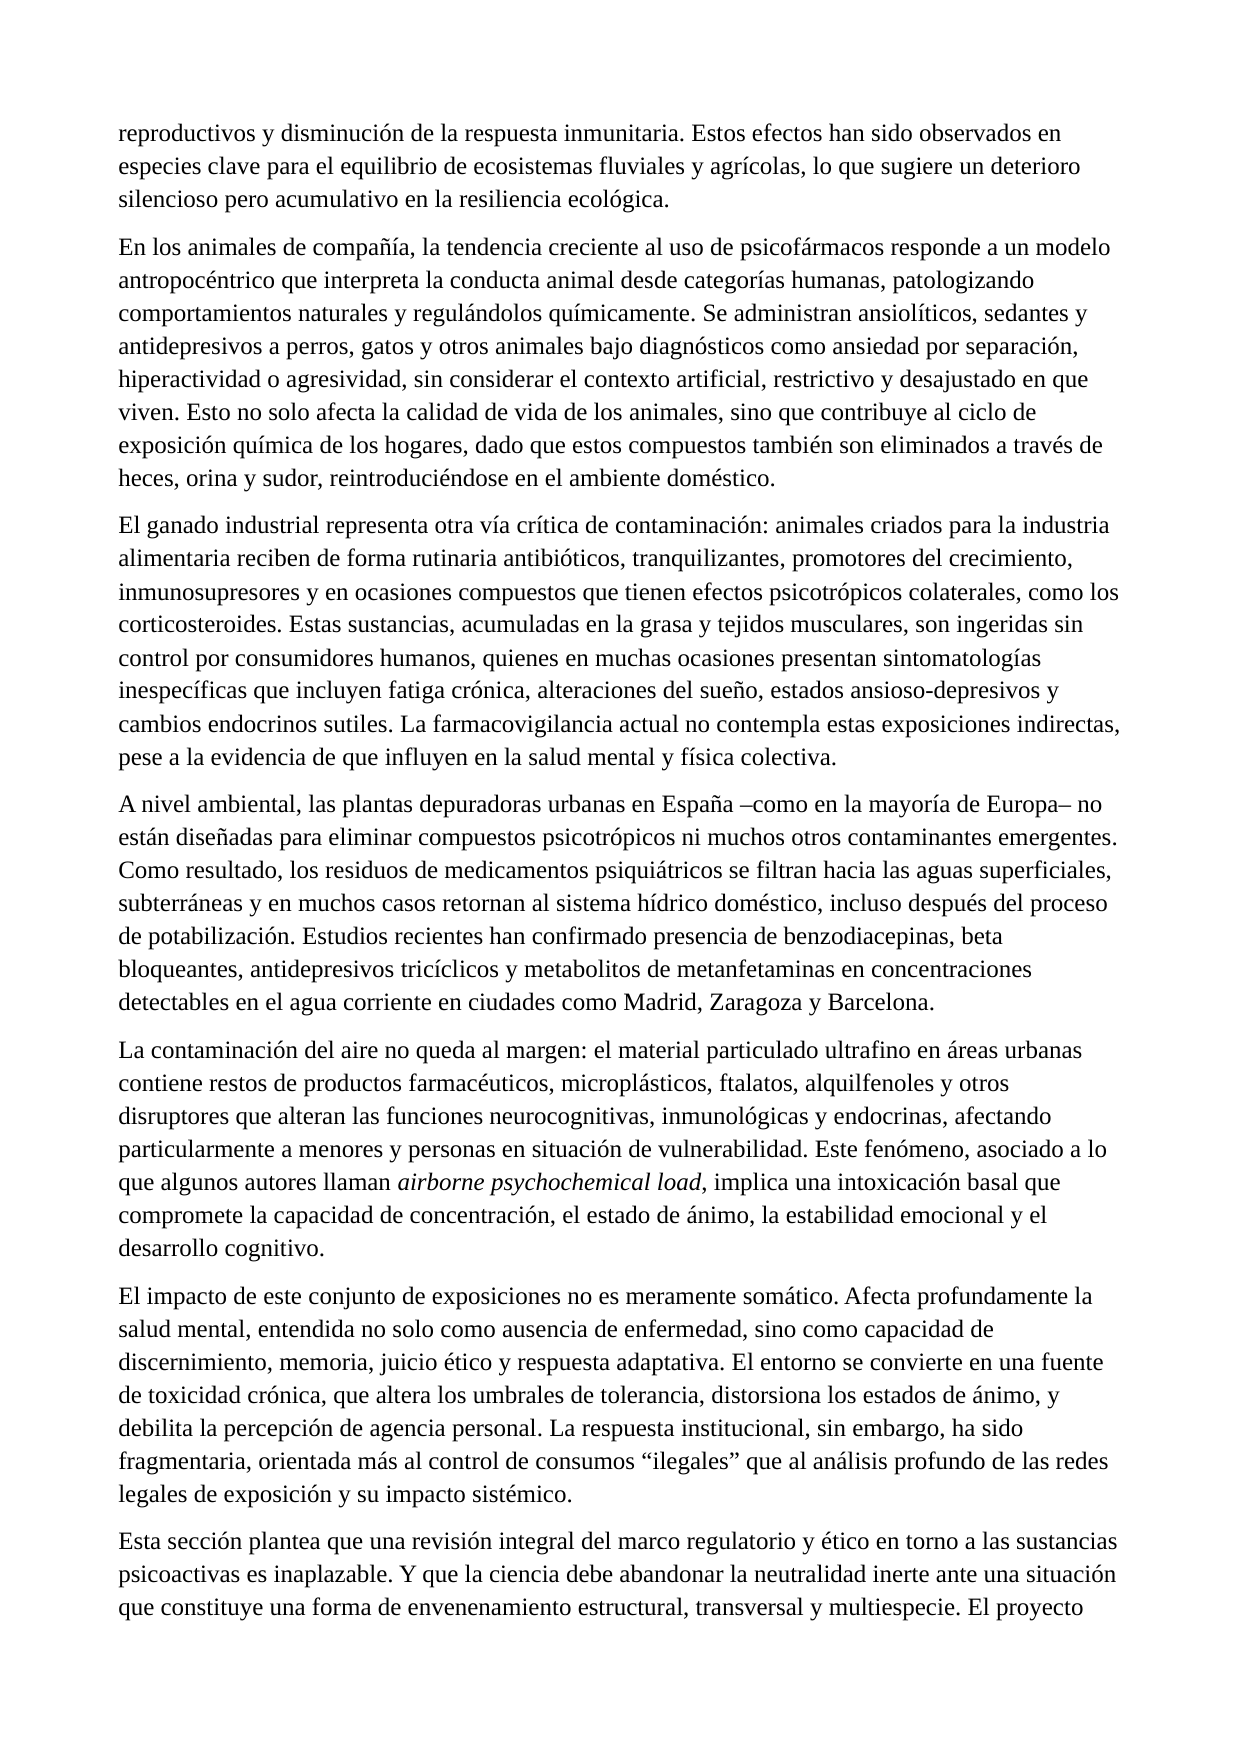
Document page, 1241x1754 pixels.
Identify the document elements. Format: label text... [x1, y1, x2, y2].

text A nivel ambiental, las plantas depuradoras urbanas en España –como en la mayoría de Europa– no están diseñadas para eliminar compuestos psicotrópicos ni muchos otros contaminantes emergentes. Como resultado, los residuos de medicamentos psiquiátricos se filtran hacia las aguas superficiales, subterráneas y en muchos casos retornan al sistema hídrico doméstico, incluso después del proceso de potabilización. Estudios recientes han confirmado presencia de benzodiacepinas, beta bloqueantes, antidepresivos tricíclicos y metabolitos de metanfetaminas en concentraciones detectables en el agua corriente en ciudades como Madrid, Zaragoza y Barcelona. [118, 789, 1122, 1016]
text El impacto de este conjunto de exposiciones no es meramente somático. Afecta profundamente la salud mental, entendida no solo como ausencia de enfermedad, sino como capacidad de discernimiento, memoria, juicio ético y respuesta adaptativa. El entorno se convierte en una fuente de toxicidad crónica, que altera los umbrales de tolerancia, distorsiona los estados de ánimo, y debilita la percepción de agencia personal. La respuesta institucional, sin embargo, ha sido fragmentaria, orientada más al control de consumos “ilegales” que al análisis profundo de las redes legales de exposición y su impacto sistémico. [118, 1281, 1122, 1508]
text reproductivos y disminución de la respuesta inmunitaria. Estos efectos han sido observados en especies clave para el equilibrio de ecosistemas fluviales y agrícolas, lo que sugiere un deterioro silencioso pero acumulativo en la resiliencia ecológica. [118, 118, 1122, 213]
text En los animales de compañía, la tendencia creciente al uso de psicofármacos responde a un modelo antropocéntrico que interpreta la conducta animal desde categorías humanas, patologizando comportamientos naturales y regulándolos químicamente. Se administran ansiolíticos, sedantes y antidepresivos a perros, gatos y otros animales bajo diagnósticos como ansiedad por separación, hiperactividad o agresividad, sin considerar el contexto artificial, restrictivo y desajustado en que viven. Esto no solo afecta la calidad de vida de los animales, sino que contribuye al ciclo de exposición química de los hogares, dado que estos compuestos también son eliminados a través de heces, orina y sudor, reintroduciéndose en el ambiente doméstico. [118, 232, 1122, 492]
text Esta sección plantea que una revisión integral del marco regulatorio y ético en torno a las sustancias psicoactivas es inaplazable. Y que la ciencia debe abandonar la neutralidad inerte ante una situación que constituye una forma de envenenamiento estructural, transversal y multiespecie. El proyecto [118, 1526, 1122, 1621]
text La contaminación del aire no queda al margen: el material particulado ultrafino en áreas urbanas contiene restos de productos farmacéuticos, microplásticos, ftalatos, alquilfenoles y otros disruptores que alteran las funciones neurocognitivas, inmunológicas y endocrinas, afectando particularmente a menores y personas en situación de vulnerabilidad. Este fenómeno, asociado a lo que algunos autores llaman airborne psychochemical load, implica una intoxicación basal que compromete la capacidad de concentración, el estado de ánimo, la estabilidad emocional y el desarrollo cognitivo. [118, 1035, 1122, 1262]
text El ganado industrial representa otra vía crítica de contaminación: animales criados para la industria alimentaria reciben de forma rutinaria antibióticos, tranquilizantes, promotores del crecimiento, inmunosupresores y en ocasiones compuestos que tienen efectos psicotrópicos colaterales, como los corticosteroides. Estas sustancias, acumuladas en la grasa y tejidos musculares, son ingeridas sin control por consumidores humanos, quienes en muchas ocasiones presentan sintomatologías inespecíficas que incluyen fatiga crónica, alteraciones del sueño, estados ansioso-depresivos y cambios endocrinos sutiles. La farmacovigilancia actual no contempla estas exposiciones indirectas, pese a la evidencia de que influyen en la salud mental y física colectiva. [118, 511, 1122, 770]
